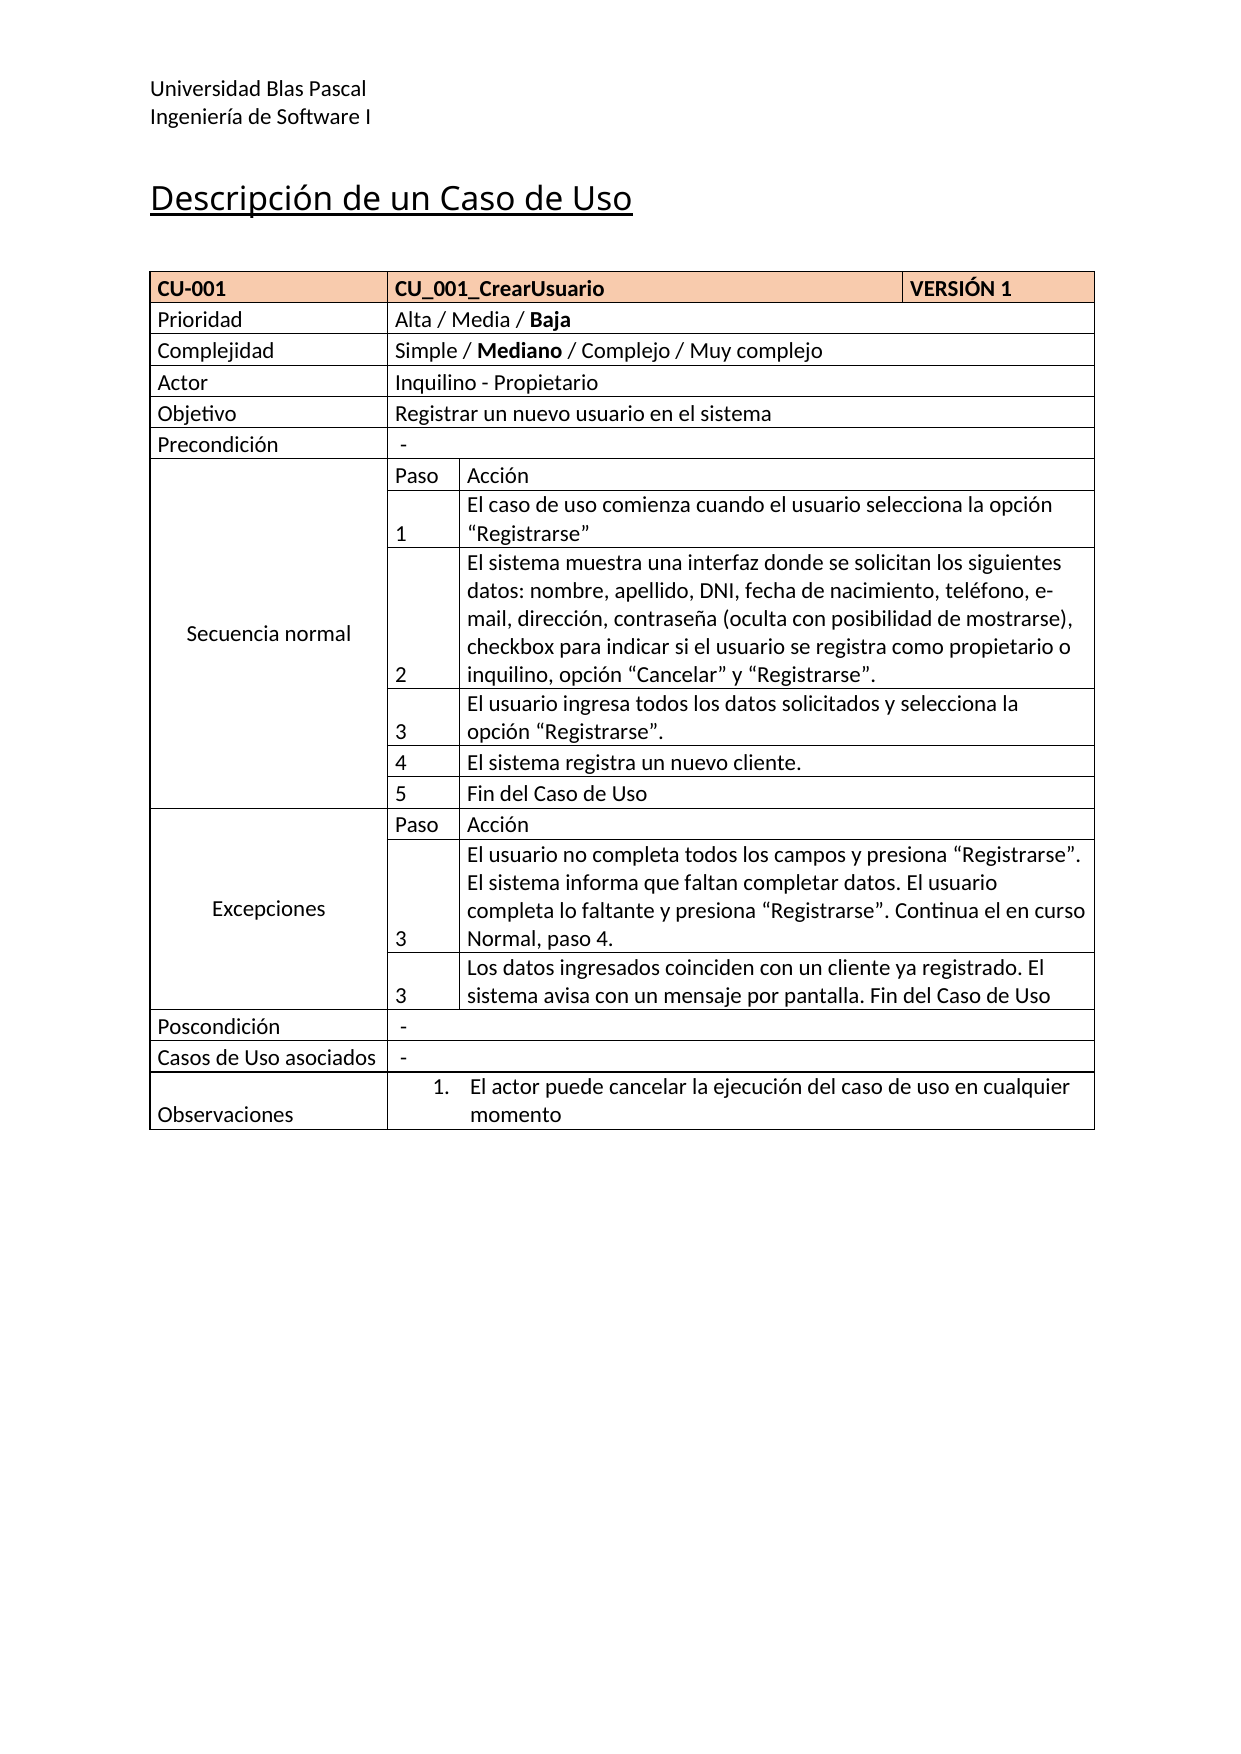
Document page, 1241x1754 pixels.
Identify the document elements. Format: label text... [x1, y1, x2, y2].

table_cell Alta / Media / Baja [388, 303, 1094, 333]
table_cell Paso [388, 459, 459, 489]
table_cell Acción [460, 459, 1094, 489]
table_cell Excepciones [151, 809, 387, 1009]
table_cell El usuario no completa todos los campos y presiona “Registrarse”. El sistema informa que faltan completar datos. El usuario completa lo faltante y presiona “Registrarse”. Continua el en curso Normal, paso 4. [460, 840, 1094, 952]
table_cell 5 [388, 777, 459, 807]
table_cell El sistema muestra una interfaz donde se solicitan los siguientes datos: nombre, apellido, DNI, fecha de nacimiento, teléfono, e-mail, dirección, contraseña (oculta con posibilidad de mostrarse), checkbox para indicar si el usuario se registra como propietario o inquilino, opción “Cancelar” y “Registrarse”. [460, 548, 1094, 688]
table_cell 3 [388, 689, 459, 745]
table_header CU_001_CrearUsuario [388, 272, 902, 302]
table_cell Secuencia normal [151, 459, 387, 807]
table_cell - [388, 1041, 1094, 1071]
table_cell 1 [388, 491, 459, 547]
table_header VERSIÓN 1 [903, 272, 1094, 302]
table_cell 3 [388, 953, 459, 1009]
table_cell Observaciones [151, 1073, 387, 1128]
table_cell Precondición [151, 428, 387, 458]
table_cell El sistema registra un nuevo cliente. [460, 746, 1094, 776]
table_cell 3 [388, 840, 459, 952]
table_cell Inquilino - Propietario [388, 366, 1094, 396]
table_cell Poscondición [151, 1010, 387, 1040]
table_cell Acción [460, 809, 1094, 839]
table_cell Prioridad [151, 303, 387, 333]
table_cell Registrar un nuevo usuario en el sistema [388, 397, 1094, 427]
table_cell Complejidad [151, 334, 387, 364]
table_cell El actor puede cancelar la ejecución del caso de uso en cualquier momento [388, 1073, 1094, 1128]
table_cell Objetivo [151, 397, 387, 427]
table_cell Fin del Caso de Uso [460, 777, 1094, 807]
table_cell Actor [151, 366, 387, 396]
table_cell Casos de Uso asociados [151, 1041, 387, 1071]
subtitle Descripción de un Caso de Uso [150, 175, 1090, 220]
table_cell 4 [388, 746, 459, 776]
table_header CU-001 [151, 272, 387, 302]
table_cell 2 [388, 548, 459, 688]
table_cell - [388, 1010, 1094, 1040]
table_cell Paso [388, 809, 459, 839]
table_cell Los datos ingresados coinciden con un cliente ya registrado. El sistema avisa con un mensaje por pantalla. Fin del Caso de Uso [460, 953, 1094, 1009]
table_cell El usuario ingresa todos los datos solicitados y selecciona la opción “Registrarse”. [460, 689, 1094, 745]
table_cell El caso de uso comienza cuando el usuario selecciona la opción “Registrarse” [460, 491, 1094, 547]
table_cell Simple / Mediano / Complejo / Muy complejo [388, 334, 1094, 364]
table_cell - [388, 428, 1094, 458]
